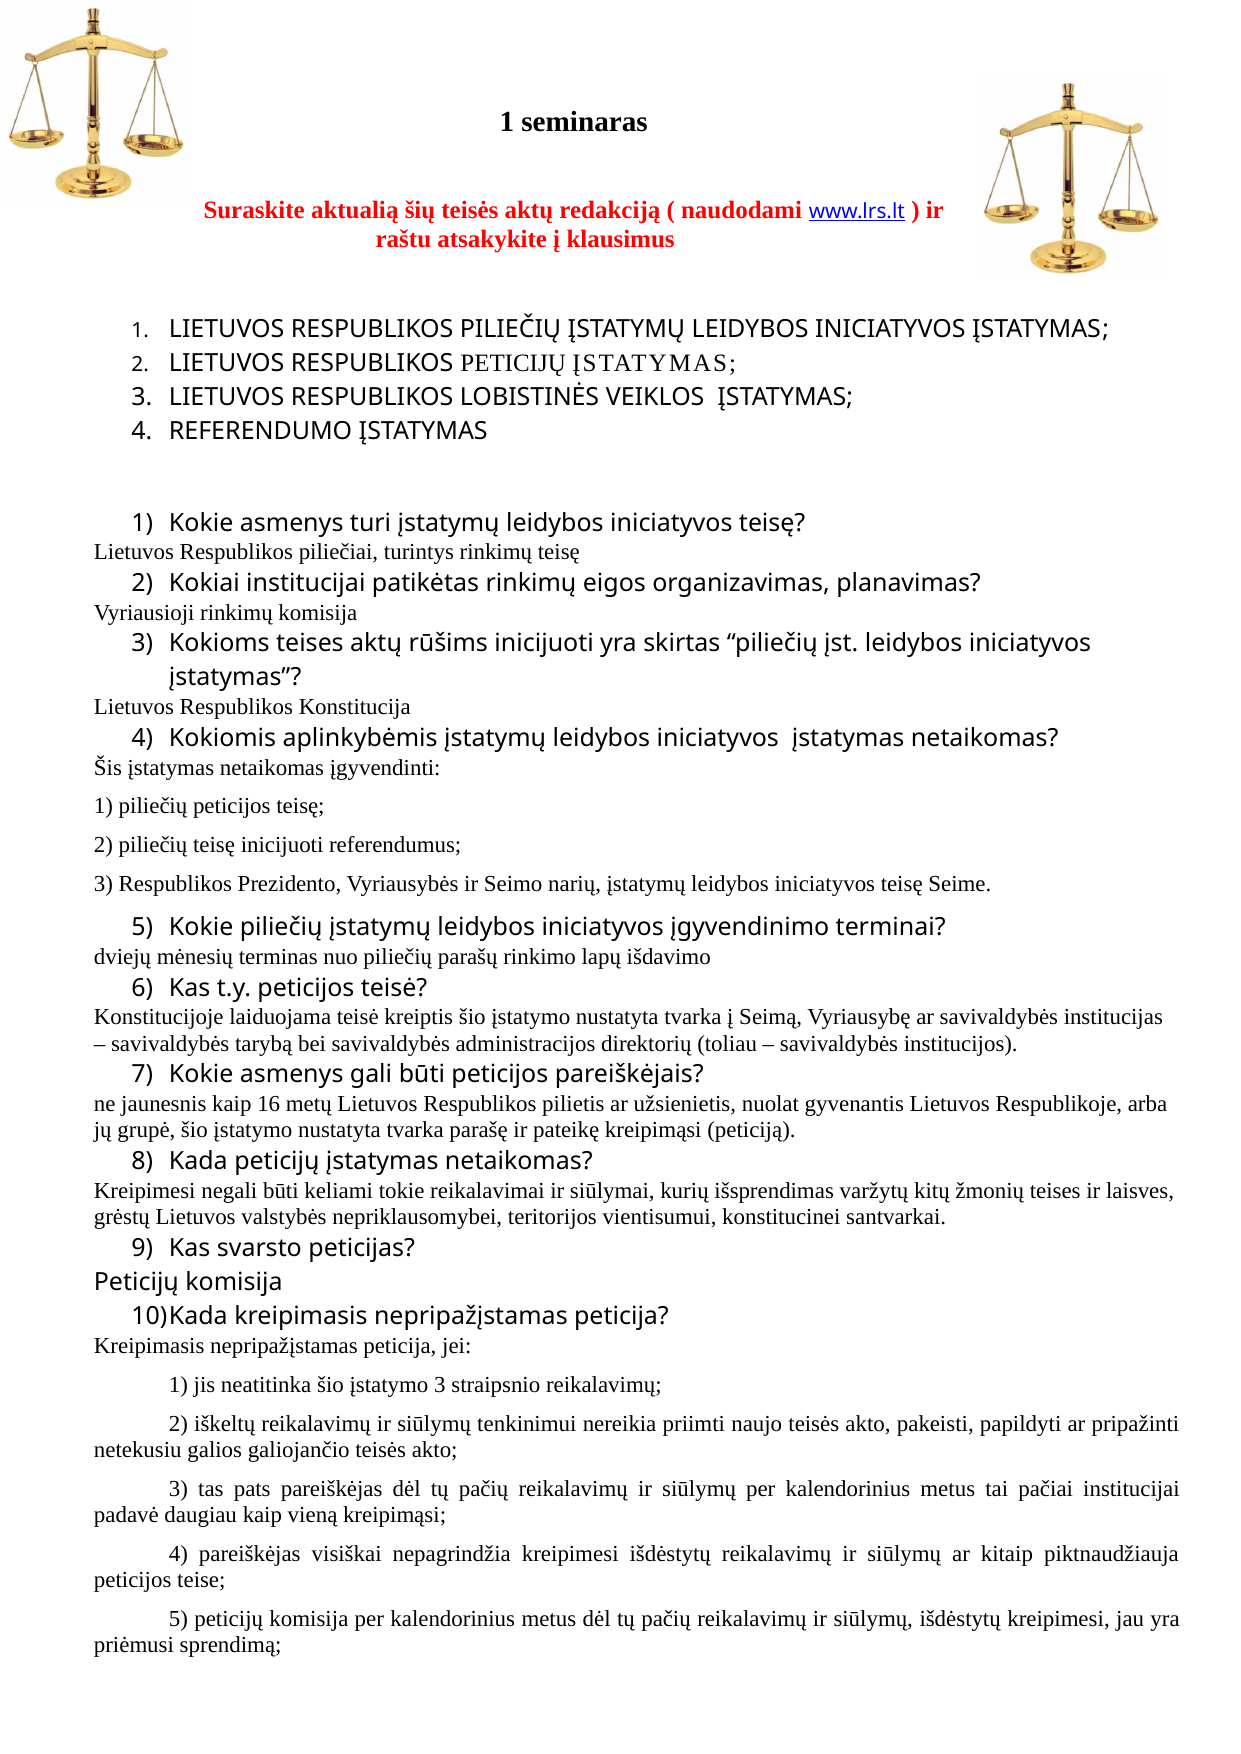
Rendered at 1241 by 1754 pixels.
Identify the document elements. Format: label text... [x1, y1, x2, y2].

text Kreipimesi negali būti keliami tokie reikalavimai ir siūlymai, kurių išsprendimas varžytų kitų žmonių teises ir laisves, grėstų Lietuvos valstybės nepriklausomybei, teritorijos vientisumui, konstitucinei santvarkai. [94, 1177, 1181, 1230]
list LIETUVOS RESPUBLIKOS LOBISTINĖS VEIKLOS ĮSTATYMAS; [131, 378, 1181, 413]
text 2) iškeltų reikalavimų ir siūlymų tenkinimui nereikia priimti naujo teisės akto, pakeisti, papildyti ar pripažinti netekusiu galios galiojančio teisės akto; [94, 1409, 1181, 1462]
list LIETUVOS RESPUBLIKOS PETICIJŲ ĮSTATYMAS; [131, 344, 1181, 378]
text Šis įstatymas netaikomas įgyvendinti: [94, 753, 1181, 780]
list Kas t.y. peticijos teisė? [131, 969, 1181, 1003]
text Peticijų komisija [94, 1264, 1181, 1298]
list Kokie asmenys turi įstatymų leidybos iniciatyvos teisę? [131, 504, 1181, 538]
list Kokioms teises aktų rūšims inicijuoti yra skirtas “piliečių įst. leidybos iniciatyvos įstatymas”? [131, 625, 1181, 693]
picture [975, 75, 1166, 282]
list Kas svarsto peticijas? [131, 1230, 1181, 1264]
text [1166, 104, 1181, 137]
list REFERENDUMO ĮSTATYMAS [131, 413, 1181, 447]
text dviejų mėnesių terminas nuo piliečių parašų rinkimo lapų išdavimo [94, 943, 1181, 969]
list Kada peticijų įstatymas netaikomas? [131, 1143, 1181, 1177]
list Kokie asmenys gali būti peticijos pareiškėjais? [131, 1056, 1181, 1090]
text 1 seminaras [191, 104, 975, 137]
text Kreipimasis nepripažįstamas peticija, jei: [94, 1332, 1181, 1358]
list Kokie piliečių įstatymų leidybos iniciatyvos įgyvendinimo terminai? [131, 909, 1181, 943]
text 5) peticijų komisija per kalendorinius metus dėl tų pačių reikalavimų ir siūlymų, išdėstytų kreipimesi, jau yra priėmusi sprendimą; [94, 1605, 1181, 1658]
list Kada kreipimasis nepripažįstamas peticija? [131, 1298, 1181, 1332]
text 1) jis neatitinka šio įstatymo 3 straipsnio reikalavimų; [94, 1371, 1181, 1397]
text 3) tas pats pareiškėjas dėl tų pačių reikalavimų ir siūlymų per kalendorinius metus tai pačiai institucijai padavė daugiau kaip vieną kreipimąsi; [94, 1475, 1181, 1527]
text Lietuvos Respublikos piliečiai, turintys rinkimų teisę [94, 538, 1181, 564]
text ne jaunesnis kaip 16 metų Lietuvos Respublikos pilietis ar užsienietis, nuolat gyvenantis Lietuvos Respublikoje, arba jų grupė, šio įstatymo nustatyta tvarka parašę ir pateikę kreipimąsi (peticiją). [94, 1090, 1181, 1143]
list Kokiai institucijai patikėtas rinkimų eigos organizavimas, planavimas? [131, 564, 1181, 599]
text Vyriausioji rinkimų komisija [94, 599, 1181, 625]
text 2) piliečių teisę inicijuoti referendumus; [94, 831, 1181, 858]
text Lietuvos Respublikos Konstitucija [94, 693, 1181, 719]
text Suraskite aktualią šių teisės aktų redakciją ( naudodami www.lrs.lt ) ir raštu atsakykite į klausimus [94, 195, 975, 253]
list LIETUVOS RESPUBLIKOS PILIEČIŲ ĮSTATYMŲ LEIDYBOS INICIATYVOS ĮSTATYMAS; [131, 310, 1181, 344]
text 4) pareiškėjas visiškai nepagrindžia kreipimesi išdėstytų reikalavimų ir siūlymų ar kitaip piktnaudžiauja peticijos teise; [94, 1540, 1181, 1593]
list Kokiomis aplinkybėmis įstatymų leidybos iniciatyvos įstatymas netaikomas? [131, 719, 1181, 753]
picture [0, 0, 191, 207]
text 3) Respublikos Prezidento, Vyriausybės ir Seimo narių, įstatymų leidybos iniciatyvos teisę Seime. [94, 870, 1181, 896]
text Konstitucijoje laiduojama teisė kreiptis šio įstatymo nustatyta tvarka į Seimą, Vyriausybę ar savivaldybės institucijas – savivaldybės tarybą bei savivaldybės administracijos direktorių (toliau – savivaldybės institucijos). [94, 1003, 1181, 1056]
text 1) piliečių peticijos teisę; [94, 792, 1181, 819]
